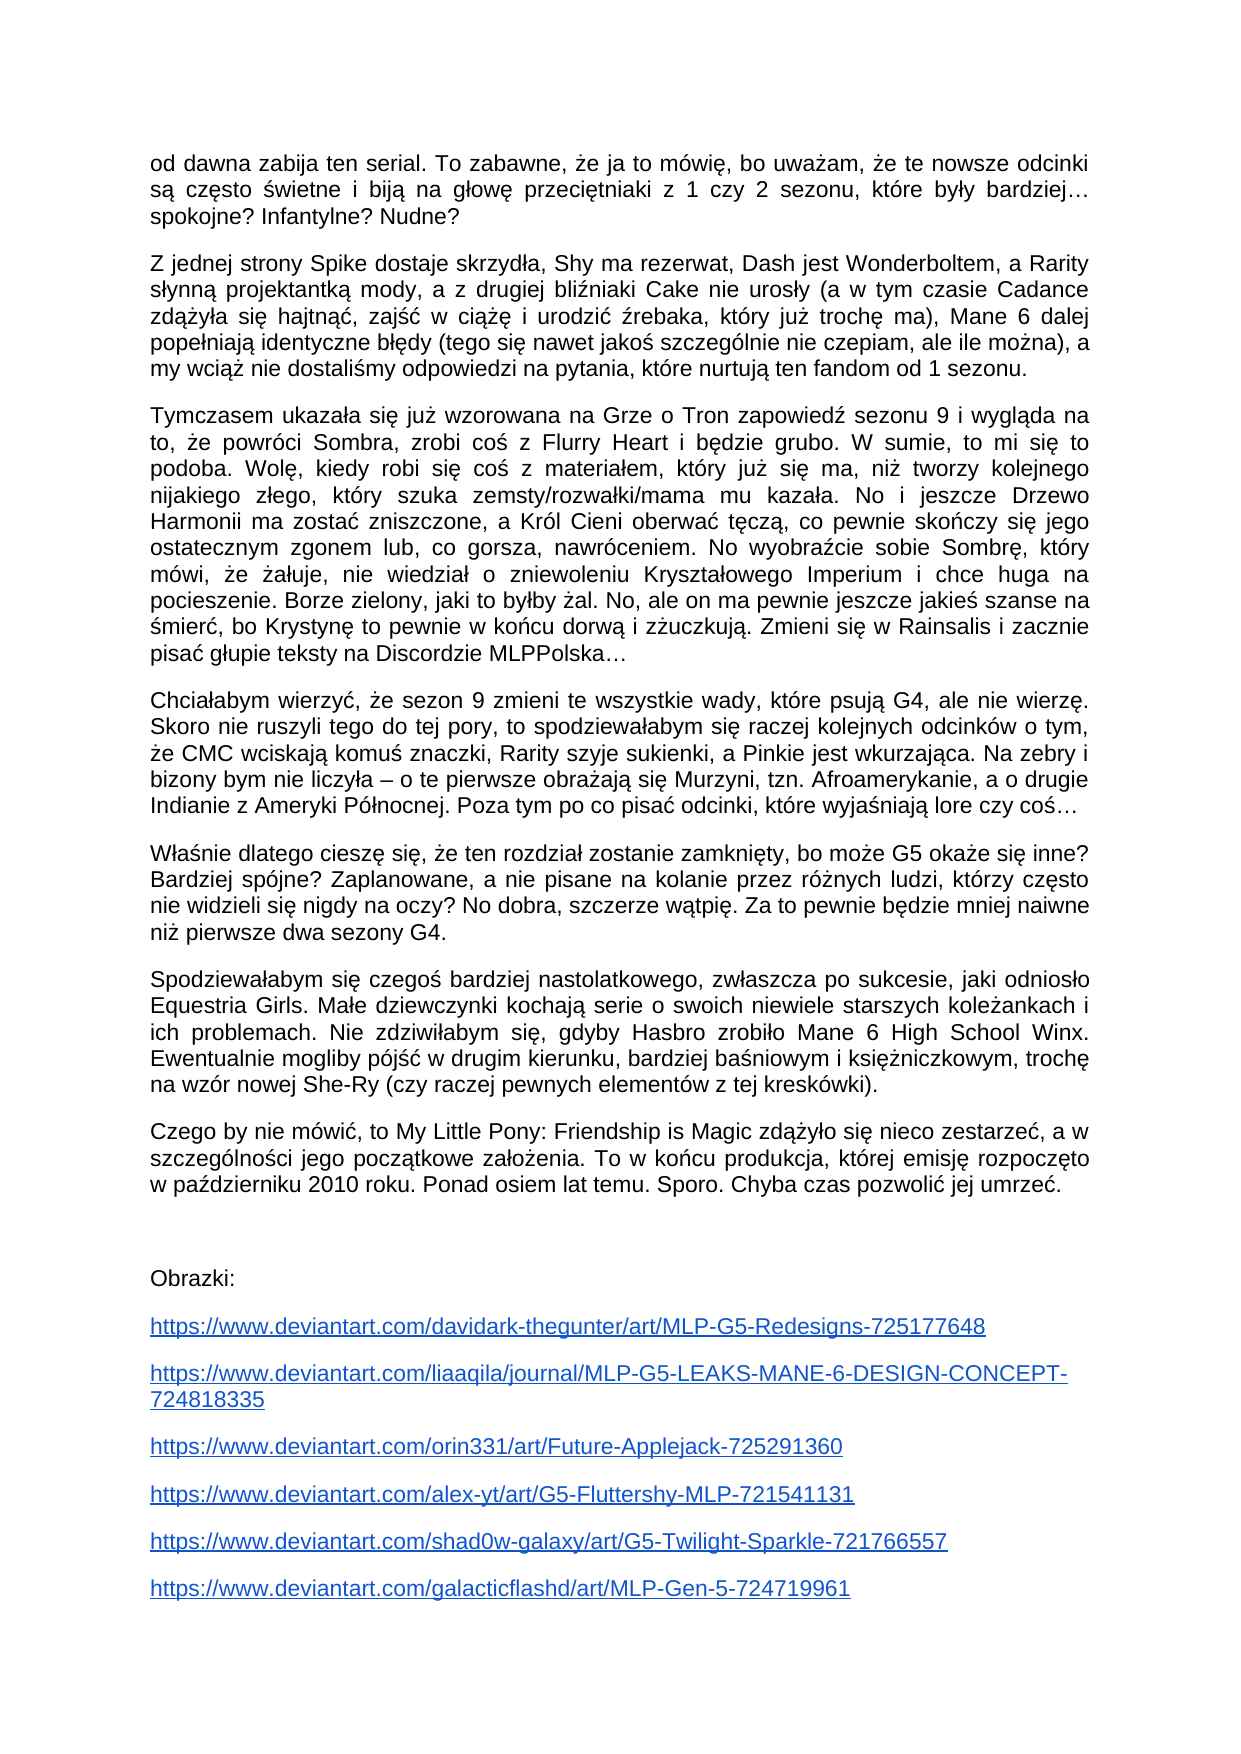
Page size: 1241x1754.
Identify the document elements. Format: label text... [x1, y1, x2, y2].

text Chciałabym wierzyć, że sezon 9 zmieni te wszystkie wady, które psują G4, ale nie wierzę. Skoro nie ruszyli tego do tej pory, to spodziewałabym się raczej kolejnych odcinków o tym, że CMC wciskają komuś znaczki, Rarity szyje sukienki, a Pinkie jest wkurzająca. Na zebry i bizony bym nie liczyła – o te pierwsze obrażają się Murzyni, tzn. Afroamerykanie, a o drugie Indianie z Ameryki Północnej. Poza tym po co pisać odcinki, które wyjaśniają lore czy coś… [150, 687, 1090, 819]
text Właśnie dlatego cieszę się, że ten rozdział zostanie zamknięty, bo może G5 okaże się inne? Bardziej spójne? Zaplanowane, a nie pisane na kolanie przez różnych ludzi, którzy często nie widzieli się nigdy na oczy? No dobra, szczerze wątpię. Za to pewnie będzie mniej naiwne niż pierwsze dwa sezony G4. [150, 839, 1090, 945]
text Z jednej strony Spike dostaje skrzydła, Shy ma rezerwat, Dash jest Wonderboltem, a Rarity słynną projektantką mody, a z drugiej bliźniaki Cake nie urosły (a w tym czasie Cadance zdążyła się hajtnąć, zajść w ciążę i urodzić źrebaka, który już trochę ma), Mane 6 dalej popełniają identyczne błędy (tego się nawet jakoś szczególnie nie czepiam, ale ile można), a my wciąż nie dostaliśmy odpowiedzi na pytania, które nurtują ten fandom od 1 sezonu. [150, 250, 1090, 382]
text https://www.deviantart.com/galacticflashd/art/MLP-Gen-5-724719961 [150, 1575, 1090, 1601]
text Tymczasem ukazała się już wzorowana na Grze o Tron zapowiedź sezonu 9 i wygląda na to, że powróci Sombra, zrobi coś z Flurry Heart i będzie grubo. W sumie, to mi się to podoba. Wolę, kiedy robi się coś z materiałem, który już się ma, niż tworzy kolejnego nijakiego złego, który szuka zemsty/rozwałki/mama mu kazała. No i jeszcze Drzewo Harmonii ma zostać zniszczone, a Król Cieni oberwać tęczą, co pewnie skończy się jego ostatecznym zgonem lub, co gorsza, nawróceniem. No wyobraźcie sobie Sombrę, który mówi, że żałuje, nie wiedział o zniewoleniu Kryształowego Imperium i chce huga na pocieszenie. Borze zielony, jaki to byłby żal. No, ale on ma pewnie jeszcze jakieś szanse na śmierć, bo Krystynę to pewnie w końcu dorwą i zżuczkują. Zmieni się w Rainsalis i zacznie pisać głupie teksty na Discordzie MLPPolska… [150, 402, 1090, 666]
text https://www.deviantart.com/davidark-thegunter/art/MLP-G5-Redesigns-725177648 [150, 1313, 1090, 1339]
text https://www.deviantart.com/shad0w-galaxy/art/G5-Twilight-Sparkle-721766557 [150, 1528, 1090, 1554]
text Czego by nie mówić, to My Little Pony: Friendship is Magic zdążyło się nieco zestarzeć, a w szczególności jego początkowe założenia. To w końcu produkcja, której emisję rozpoczęto w październiku 2010 roku. Ponad osiem lat temu. Sporo. Chyba czas pozwolić jej umrzeć. [150, 1118, 1090, 1197]
text Spodziewałabym się czegoś bardziej nastolatkowego, zwłaszcza po sukcesie, jaki odniosło Equestria Girls. Małe dziewczynki kochają serie o swoich niewiele starszych koleżankach i ich problemach. Nie zdziwiłabym się, gdyby Hasbro zrobiło Mane 6 High School Winx. Ewentualnie mogliby pójść w drugim kierunku, bardziej baśniowym i księżniczkowym, trochę na wzór nowej She-Ry (czy raczej pewnych elementów z tej kreskówki). [150, 966, 1090, 1097]
text Obrazki: [150, 1265, 1090, 1292]
text https://www.deviantart.com/alex-yt/art/G5-Fluttershy-MLP-721541131 [150, 1481, 1090, 1507]
text https://www.deviantart.com/liaaqila/journal/MLP-G5-LEAKS-MANE-6-DESIGN-CONCEPT-724818335 [150, 1360, 1090, 1412]
text od dawna zabija ten serial. To zabawne, że ja to mówię, bo uważam, że te nowsze odcinki są często świetne i biją na głowę przeciętniaki z 1 czy 2 sezonu, które były bardziej… spokojne? Infantylne? Nudne? [150, 150, 1090, 229]
text https://www.deviantart.com/orin331/art/Future-Applejack-725291360 [150, 1433, 1090, 1460]
